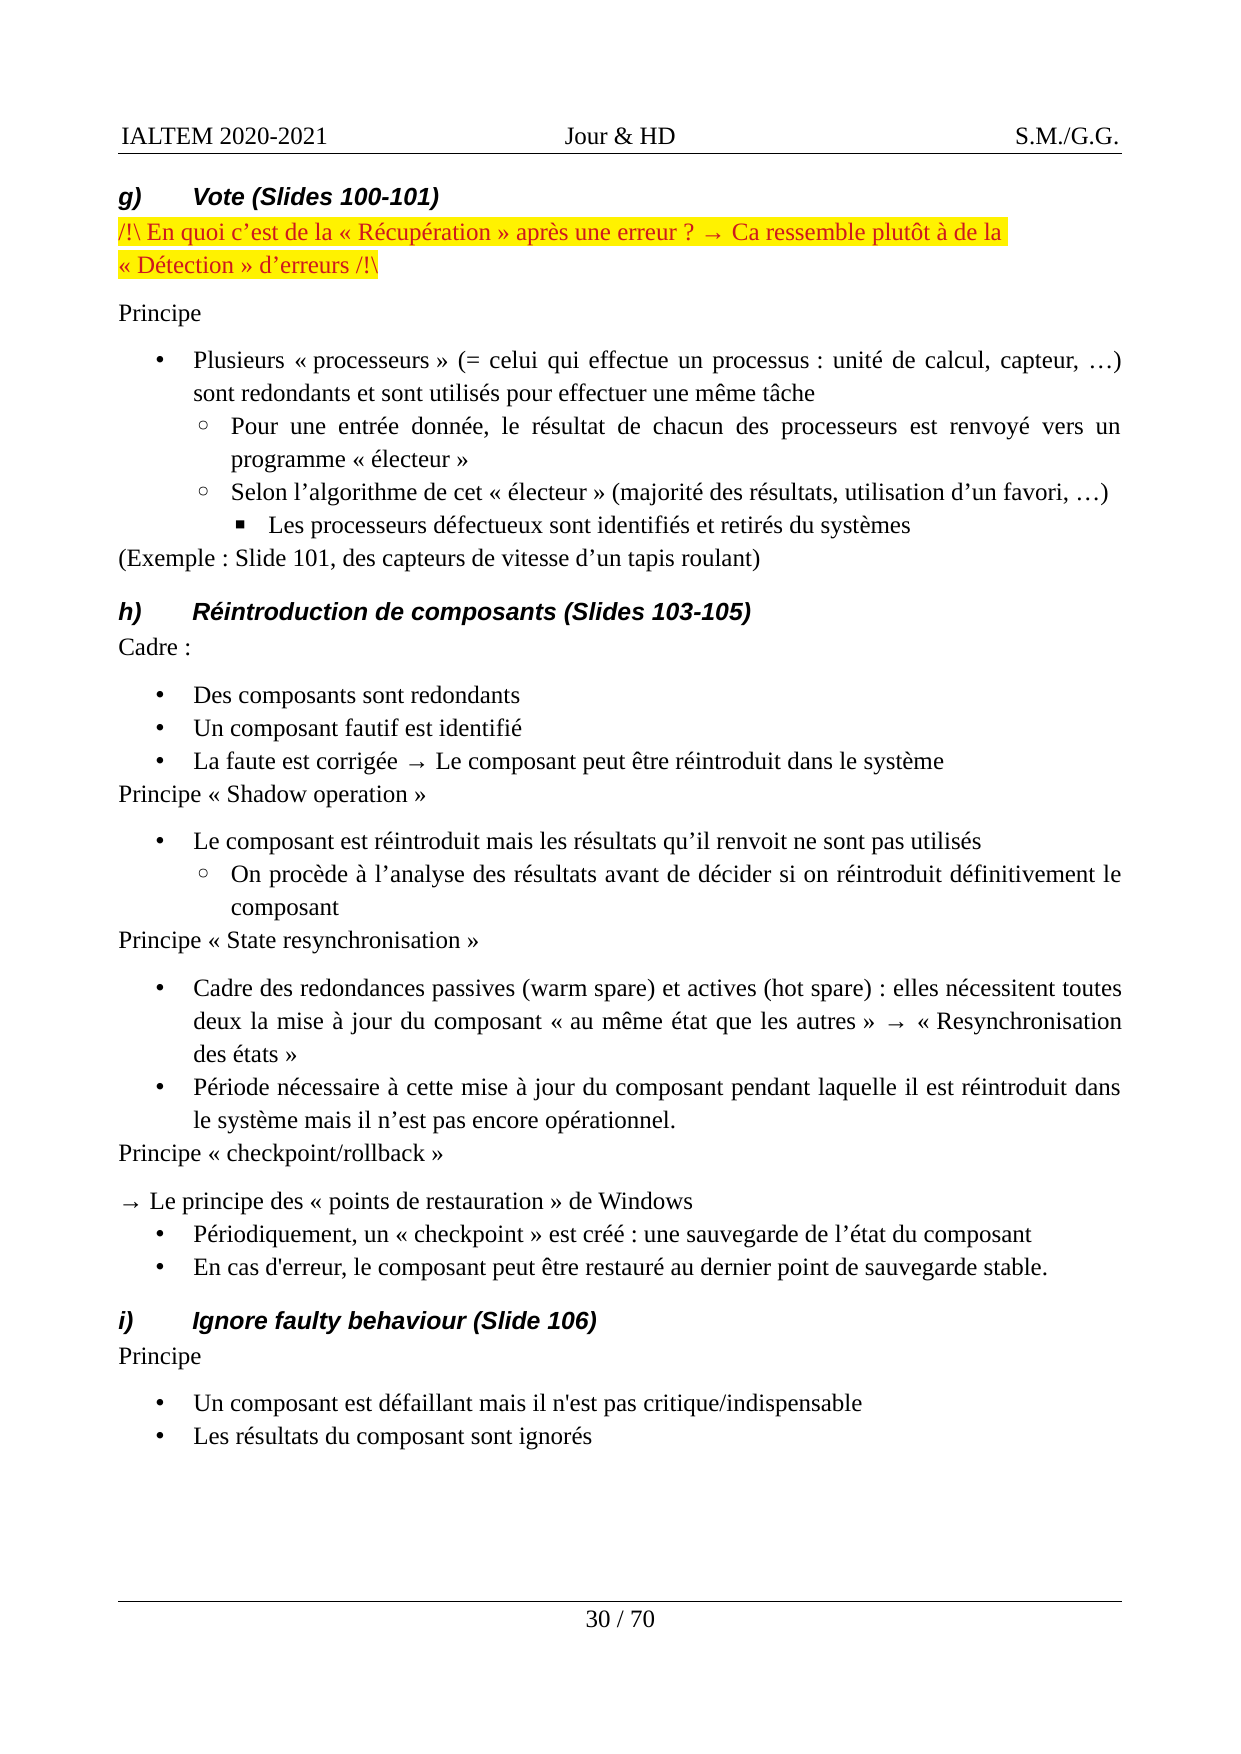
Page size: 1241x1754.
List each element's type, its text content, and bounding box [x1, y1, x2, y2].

list Un composant est défaillant mais il n'est pas critique/indispensable [156, 1388, 1122, 1417]
list Pour une entrée donnée, le résultat de chacun des processeurs est renvoyé vers un programme « électeur » [193, 411, 1122, 473]
list En cas d'erreur, le composant peut être restauré au dernier point de sauvegarde stable. [156, 1252, 1122, 1281]
text Principe [118, 1341, 1122, 1369]
subtitle Réintroduction de composants (Slides 103-105) [118, 597, 1122, 626]
list Un composant fautif est identifié [156, 713, 1122, 741]
subtitle Ignore faulty behaviour (Slide 106) [118, 1306, 1122, 1334]
list Le composant est réintroduit mais les résultats qu’il renvoit ne sont pas utilisés [156, 826, 1122, 855]
list Selon l’algorithme de cet « électeur » (majorité des résultats, utilisation d’un favori, …) [193, 477, 1122, 506]
text (Exemple : Slide 101, des capteurs de vitesse d’un tapis roulant) [118, 543, 1122, 572]
list Des composants sont redondants [156, 680, 1122, 708]
list Période nécessaire à cette mise à jour du composant pendant laquelle il est réintroduit dans le système mais il n’est pas encore opérationnel. [156, 1072, 1122, 1134]
list La faute est corrigée → Le composant peut être réintroduit dans le système [156, 746, 1122, 774]
subtitle Vote (Slides 100-101) [118, 182, 1122, 211]
text /!\ En quoi c’est de la « Récupération » après une erreur ? → Ca ressemble plutôt à de la « Détection » d’erreurs /!\ [118, 217, 1122, 279]
list Cadre des redondances passives (warm spare) et actives (hot spare) : elles nécessitent toutes deux la mise à jour du composant « au même état que les autres » → « Resynchronisation des états » [156, 973, 1122, 1068]
text Cadre : [118, 632, 1122, 661]
list On procède à l’analyse des résultats avant de décider si on réintroduit définitivement le composant [193, 859, 1122, 921]
list Plusieurs « processeurs » (= celui qui effectue un processus : unité de calcul, capteur, …) sont redondants et sont utilisés pour effectuer une même tâche [156, 345, 1122, 407]
text Principe [118, 298, 1122, 326]
text Principe « checkpoint/rollback » [118, 1138, 1122, 1167]
list Les processeurs défectueux sont identifiés et retirés du systèmes [231, 510, 1122, 539]
text Principe « Shadow operation » [118, 779, 1122, 807]
text Principe « State resynchronisation » [118, 925, 1122, 954]
text → Le principe des « points de restauration » de Windows [118, 1186, 1122, 1214]
list Les résultats du composant sont ignorés [156, 1421, 1122, 1450]
list Périodiquement, un « checkpoint » est créé : une sauvegarde de l’état du composant [156, 1219, 1122, 1247]
